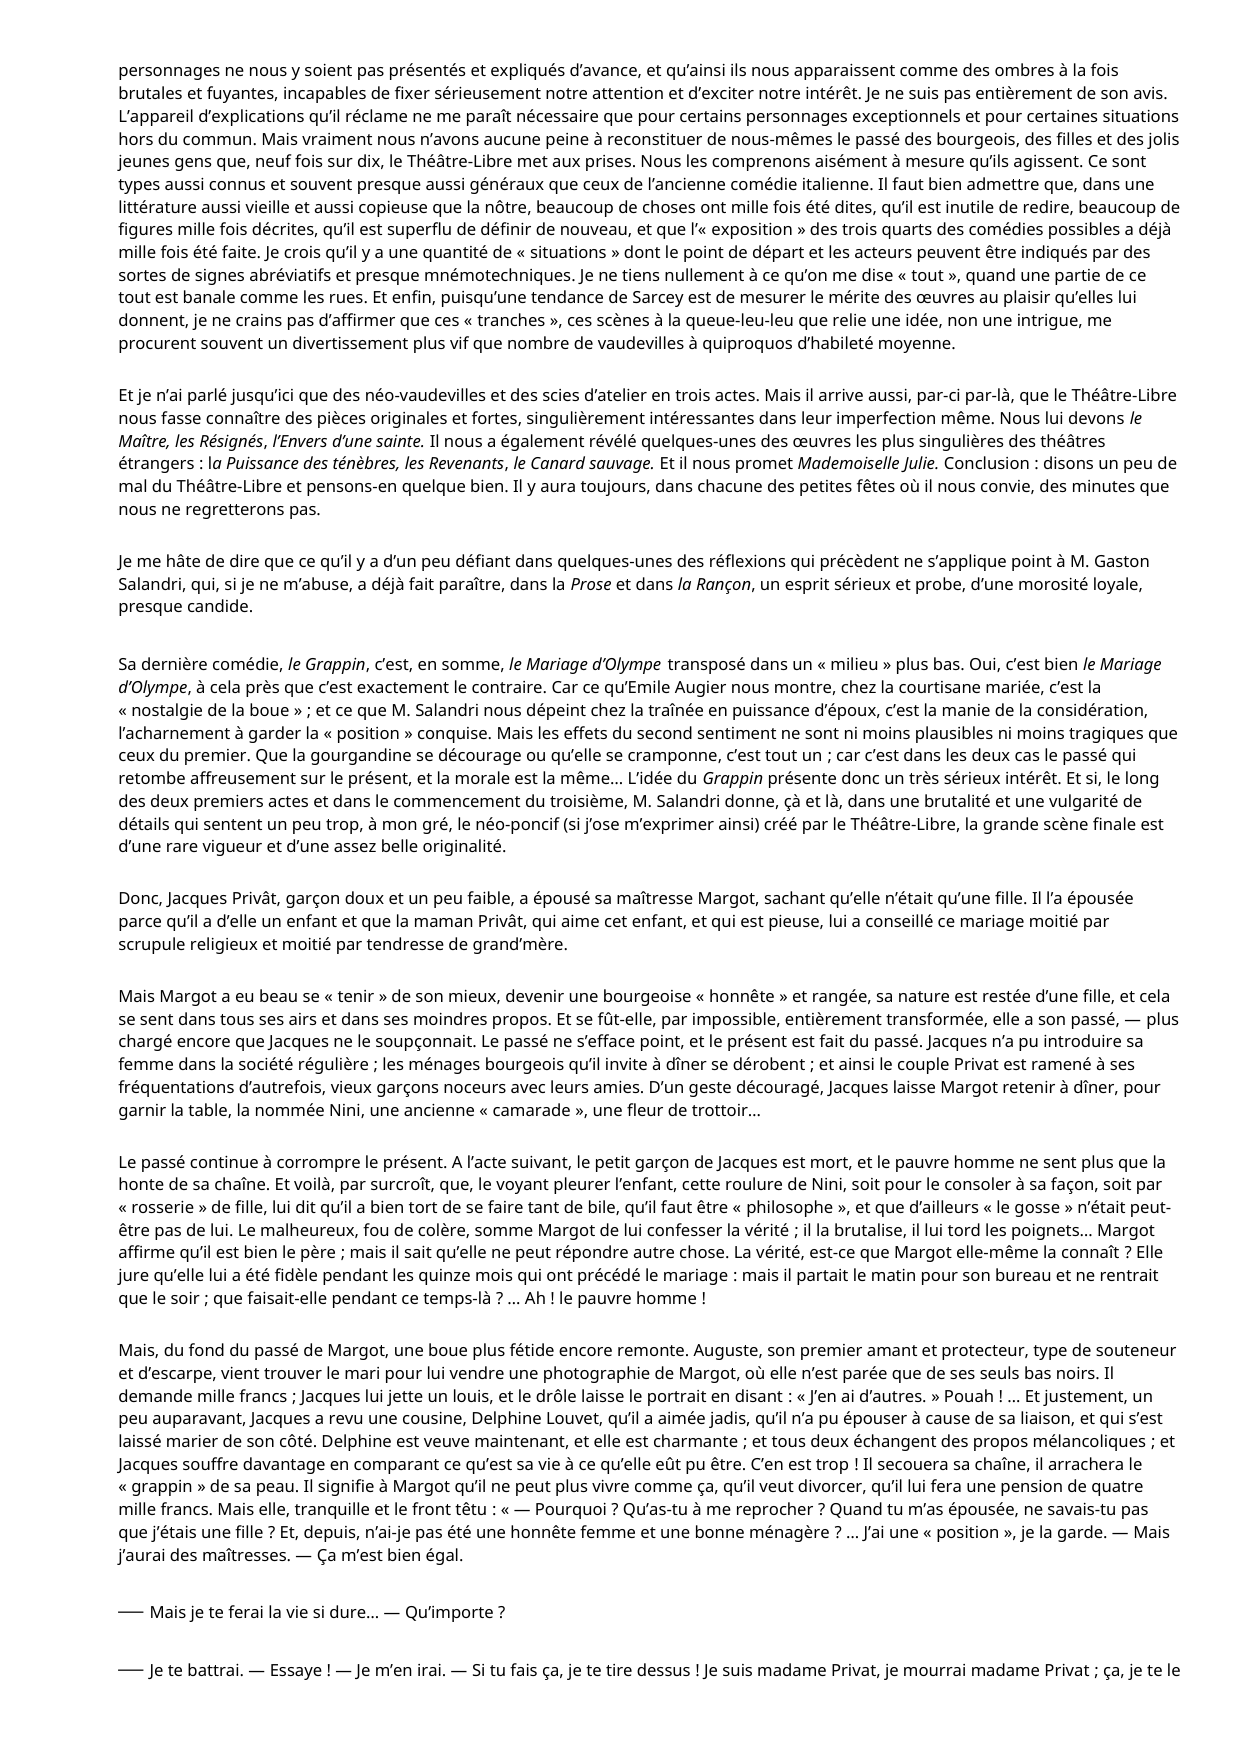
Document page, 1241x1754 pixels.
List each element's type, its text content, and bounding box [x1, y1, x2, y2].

text Je me hâte de dire que ce qu’il y a d’un peu défiant dans quelques-unes des réflexions qui précèdent ne s’applique point à M. Gaston Salandri, qui, si je ne m’abuse, a déjà fait paraître, dans la Prose et dans la Rançon, un esprit sérieux et probe, d’une morosité loyale, presque candide. [118, 549, 1181, 618]
text — Mais je te ferai la vie si dure… — Qu’importe ? [118, 1595, 1181, 1624]
text — Je te battrai. — Essaye ! — Je m’en irai. — Si tu fais ça, je te tire dessus ! Je suis madame Privat, je mourrai madame Privat ; ça, je te le [118, 1653, 1181, 1682]
text personnages ne nous y soient pas présentés et expliqués d’avance, et qu’ainsi ils nous apparaissent comme des ombres à la fois brutales et fuyantes, incapables de fixer sérieusement notre attention et d’exciter notre intérêt. Je ne suis pas entièrement de son avis. L’appareil d’explications qu’il réclame ne me paraît nécessaire que pour certains personnages exceptionnels et pour certaines situations hors du commun. Mais vraiment nous n’avons aucune peine à reconstituer de nous-mêmes le passé des bourgeois, des filles et des jolis jeunes gens que, neuf fois sur dix, le Théâtre-Libre met aux prises. Nous les comprenons aisément à mesure qu’ils agissent. Ce sont types aussi connus et souvent presque aussi généraux que ceux de l’ancienne comédie italienne. Il faut bien admettre que, dans une littérature aussi vieille et aussi copieuse que la nôtre, beaucoup de choses ont mille fois été dites, qu’il est inutile de redire, beaucoup de figures mille fois décrites, qu’il est superflu de définir de nouveau, et que l’« exposition » des trois quarts des comédies possibles a déjà mille fois été faite. Je crois qu’il y a une quantité de « situations » dont le point de départ et les acteurs peuvent être indiqués par des sortes de signes abréviatifs et presque mnémotechniques. Je ne tiens nullement à ce qu’on me dise « tout », quand une partie de ce tout est banale comme les rues. Et enfin, puisqu’une tendance de Sarcey est de mesurer le mérite des œuvres au plaisir qu’elles lui donnent, je ne crains pas d’affirmer que ces « tranches », ces scènes à la queue-leu-leu que relie une idée, non une intrigue, me procurent souvent un divertissement plus vif que nombre de vaudevilles à quiproquos d’habileté moyenne. [118, 59, 1181, 354]
text Mais, du fond du passé de Margot, une boue plus fétide encore remonte. Auguste, son premier amant et protecteur, type de souteneur et d’escarpe, vient trouver le mari pour lui vendre une photographie de Margot, où elle n’est parée que de ses seuls bas noirs. Il demande mille francs ; Jacques lui jette un louis, et le drôle laisse le portrait en disant : « J’en ai d’autres. » Pouah ! … Et justement, un peu auparavant, Jacques a revu une cousine, Delphine Louvet, qu’il a aimée jadis, qu’il n’a pu épouser à cause de sa liaison, et qui s’est laissé marier de son côté. Delphine est veuve maintenant, et elle est charmante ; et tous deux échangent des propos mélancoliques ; et Jacques souffre davantage en comparant ce qu’est sa vie à ce qu’elle eût pu être. C’en est trop ! Il secouera sa chaîne, il arrachera le « grappin » de sa peau. Il signifie à Margot qu’il ne peut plus vivre comme ça, qu’il veut divorcer, qu’il lui fera une pension de quatre mille francs. Mais elle, tranquille et le front têtu : « — Pourquoi ? Qu’as-tu à me reprocher ? Quand tu m’as épousée, ne savais-tu pas que j’étais une fille ? Et, depuis, n’ai-je pas été une honnête femme et une bonne ménagère ? … J’ai une « position », je la garde. — Mais j’aurai des maîtresses. — Ça m’est bien égal. [118, 1339, 1181, 1566]
text Mais Margot a eu beau se « tenir » de son mieux, devenir une bourgeoise « honnête » et rangée, sa nature est restée d’une fille, et cela se sent dans tous ses airs et dans ses moindres propos. Et se fût-elle, par impossible, entièrement transformée, elle a son passé, — plus chargé encore que Jacques ne le soupçonnait. Le passé ne s’efface point, et le présent est fait du passé. Jacques n’a pu introduire sa femme dans la société régulière ; les ménages bourgeois qu’il invite à dîner se dérobent ; et ainsi le couple Privat est ramené à ses fréquentations d’autrefois, vieux garçons noceurs avec leurs amies. D’un geste découragé, Jacques laisse Margot retenir à dîner, pour garnir la table, la nommée Nini, une ancienne « camarade », une fleur de trottoir… [118, 984, 1181, 1121]
text Et je n’ai parlé jusqu’ici que des néo-vaudevilles et des scies d’atelier en trois actes. Mais il arrive aussi, par-ci par-là, que le Théâtre-Libre nous fasse connaître des pièces originales et fortes, singulièrement intéressantes dans leur imperfection même. Nous lui devons le Maître, les Résignés, l’Envers d’une sainte. Il nous a également révélé quelques-unes des œuvres les plus singulières des théâtres étrangers : la Puissance des ténèbres, les Revenants, le Canard sauvage. Et il nous promet Mademoiselle Julie. Conclusion : disons un peu de mal du Théâtre-Libre et pensons-en quelque bien. Il y aura toujours, dans chacune des petites fêtes où il nous convie, des minutes que nous ne regretterons pas. [118, 384, 1181, 520]
text Sa dernière comédie, le Grappin, c’est, en somme, le Mariage d’Olympe transposé dans un « milieu » plus bas. Oui, c’est bien le Mariage d’Olympe, à cela près que c’est exactement le contraire. Car ce qu’Emile Augier nous montre, chez la courtisane mariée, c’est la « nostalgie de la boue » ; et ce que M. Salandri nous dépeint chez la traînée en puissance d’époux, c’est la manie de la considération, l’acharnement à garder la « position » conquise. Mais les effets du second sentiment ne sont ni moins plausibles ni moins tragiques que ceux du premier. Que la gourgandine se décourage ou qu’elle se cramponne, c’est tout un ; car c’est dans les deux cas le passé qui retombe affreusement sur le présent, et la morale est la même… L’idée du Grappin présente donc un très sérieux intérêt. Et si, le long des deux premiers actes et dans le commencement du troisième, M. Salandri donne, çà et là, dans une brutalité et une vulgarité de détails qui sentent un peu trop, à mon gré, le néo-poncif (si j’ose m’exprimer ainsi) créé par le Théâtre-Libre, la grande scène finale est d’une rare vigueur et d’une assez belle originalité. [118, 647, 1181, 857]
text Le passé continue à corrompre le présent. A l’acte suivant, le petit garçon de Jacques est mort, et le pauvre homme ne sent plus que la honte de sa chaîne. Et voilà, par surcroît, que, le voyant pleurer l’enfant, cette roulure de Nini, soit pour le consoler à sa façon, soit par « rosserie » de fille, lui dit qu’il a bien tort de se faire tant de bile, qu’il faut être « philosophe », et que d’ailleurs « le gosse » n’était peut-être pas de lui. Le malheureux, fou de colère, somme Margot de lui confesser la vérité ; il la brutalise, il lui tord les poignets… Margot affirme qu’il est bien le père ; mais il sait qu’elle ne peut répondre autre chose. La vérité, est-ce que Margot elle-même la connaît ? Elle jure qu’elle lui a été fidèle pendant les quinze mois qui ont précédé le mariage : mais il partait le matin pour son bureau et ne rentrait que le soir ; que faisait-elle pendant ce temps-là ? … Ah ! le pauvre homme ! [118, 1150, 1181, 1309]
text Donc, Jacques Privât, garçon doux et un peu faible, a épousé sa maîtresse Margot, sachant qu’elle n’était qu’une fille. Il l’a épousée parce qu’il a d’elle un enfant et que la maman Privât, qui aime cet enfant, et qui est pieuse, lui a conseillé ce mariage moitié par scrupule religieux et moitié par tendresse de grand’mère. [118, 887, 1181, 955]
